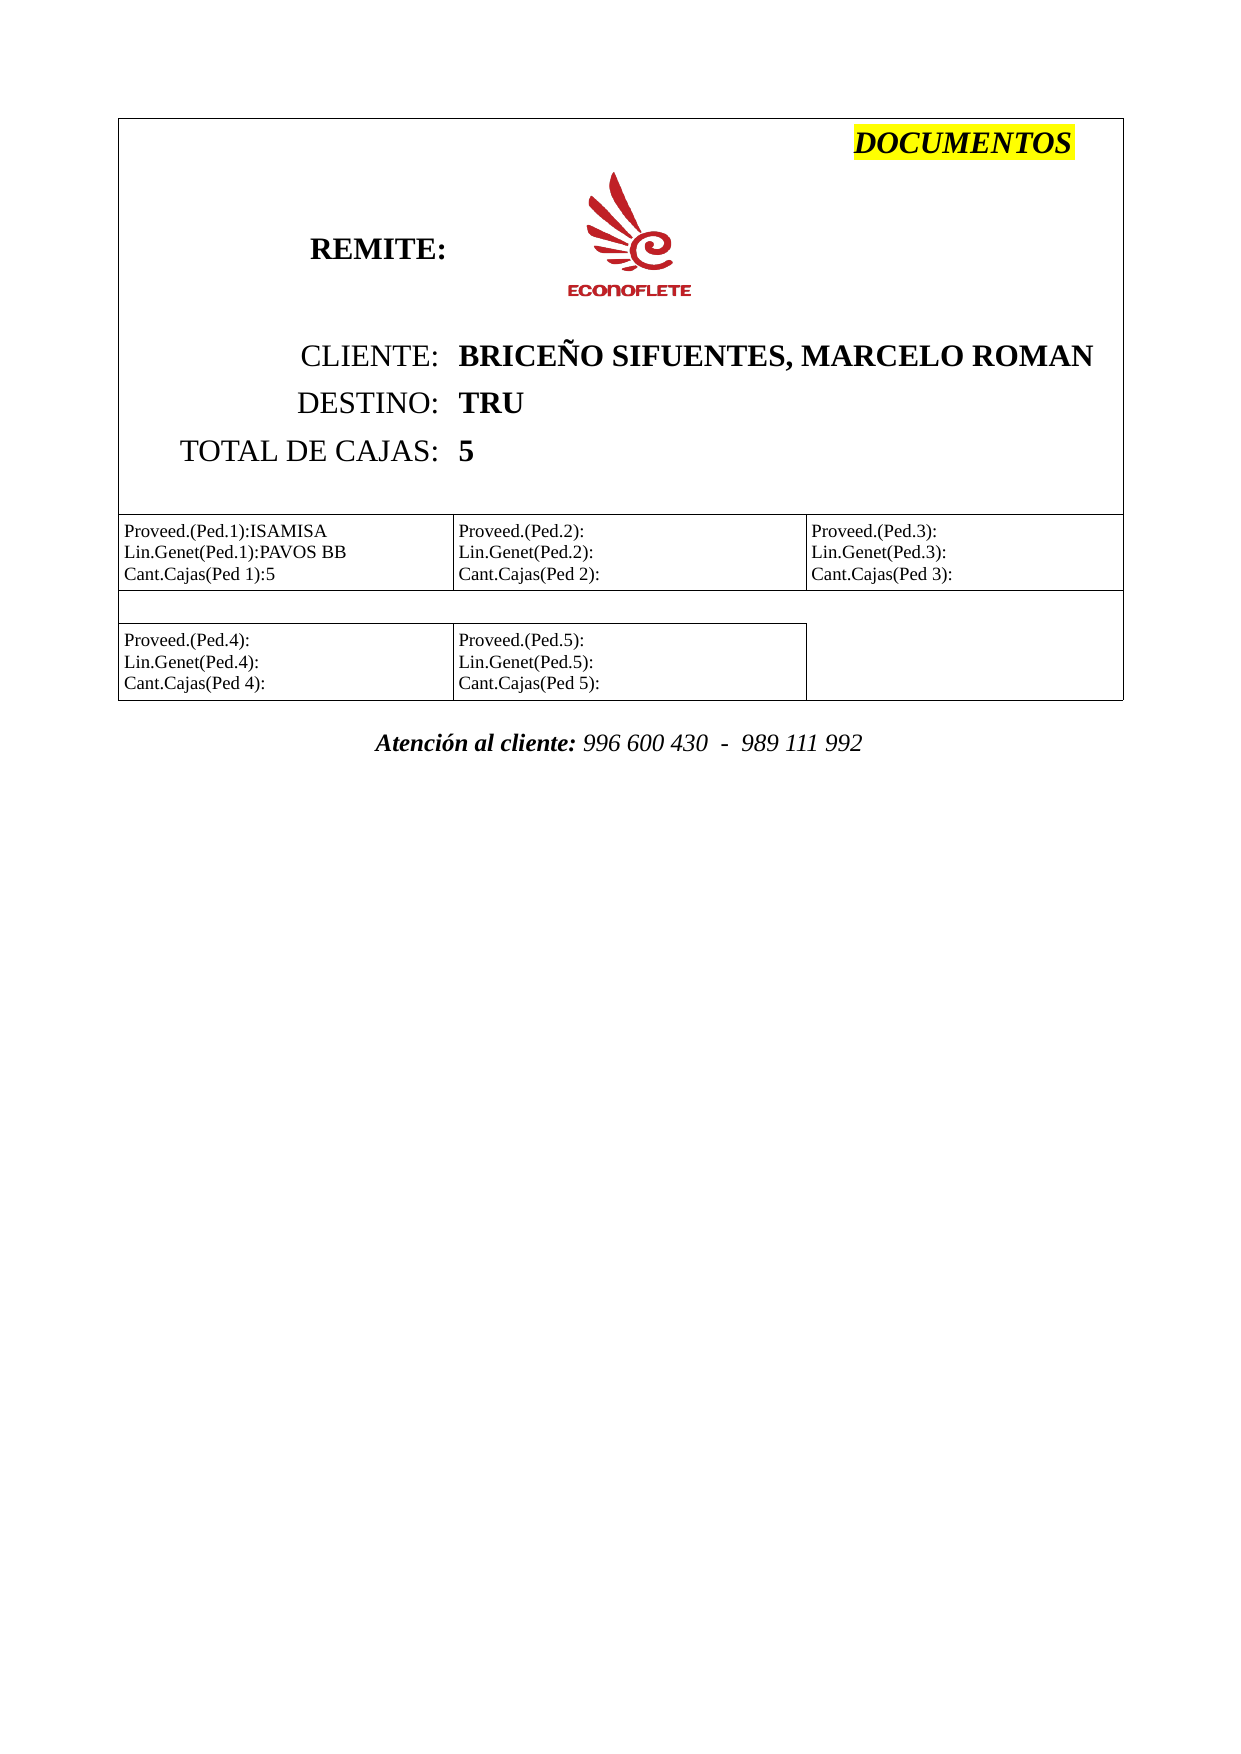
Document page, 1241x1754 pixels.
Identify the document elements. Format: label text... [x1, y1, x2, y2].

table_cell [806, 474, 1123, 514]
table_cell Proveed.(Ped.5): Lin.Genet(Ped.5): Cant.Cajas(Ped 5): [454, 624, 806, 699]
table_cell Proveed.(Ped.3): Lin.Genet(Ped.3): Cant.Cajas(Ped 3): [807, 515, 1123, 590]
text Atención al cliente: 996 600 430 - 989 111 992 [118, 728, 1122, 757]
table_cell [119, 474, 453, 514]
table_cell Proveed.(Ped.2): Lin.Genet(Ped.2): Cant.Cajas(Ped 2): [454, 515, 806, 590]
table_cell 5 [453, 426, 1123, 474]
table_cell [453, 474, 806, 514]
table_cell [806, 166, 1123, 332]
table_cell DESTINO: [119, 379, 453, 426]
table_cell TRU [453, 379, 806, 426]
table_cell [453, 591, 806, 623]
table_cell Proveed.(Ped.4): Lin.Genet(Ped.4): Cant.Cajas(Ped 4): [119, 624, 453, 699]
table_cell TOTAL DE CAJAS: [119, 426, 453, 474]
table_cell [806, 379, 1123, 426]
table_cell [807, 623, 1123, 699]
table_header [119, 119, 453, 166]
table_header [453, 119, 806, 166]
table_cell CLIENTE: [119, 332, 453, 379]
table_cell [806, 591, 1123, 623]
table_cell BRICEÑO SIFUENTES, MARCELO ROMAN [453, 332, 1123, 379]
table_cell Proveed.(Ped.1):ISAMISA Lin.Genet(Ped.1):PAVOS BB Cant.Cajas(Ped 1):5 [119, 515, 453, 590]
table_cell [119, 591, 453, 623]
table_cell [453, 166, 806, 332]
table_header DOCUMENTOS [806, 119, 1123, 166]
picture [552, 171, 707, 297]
table_cell REMITE: [119, 166, 453, 332]
